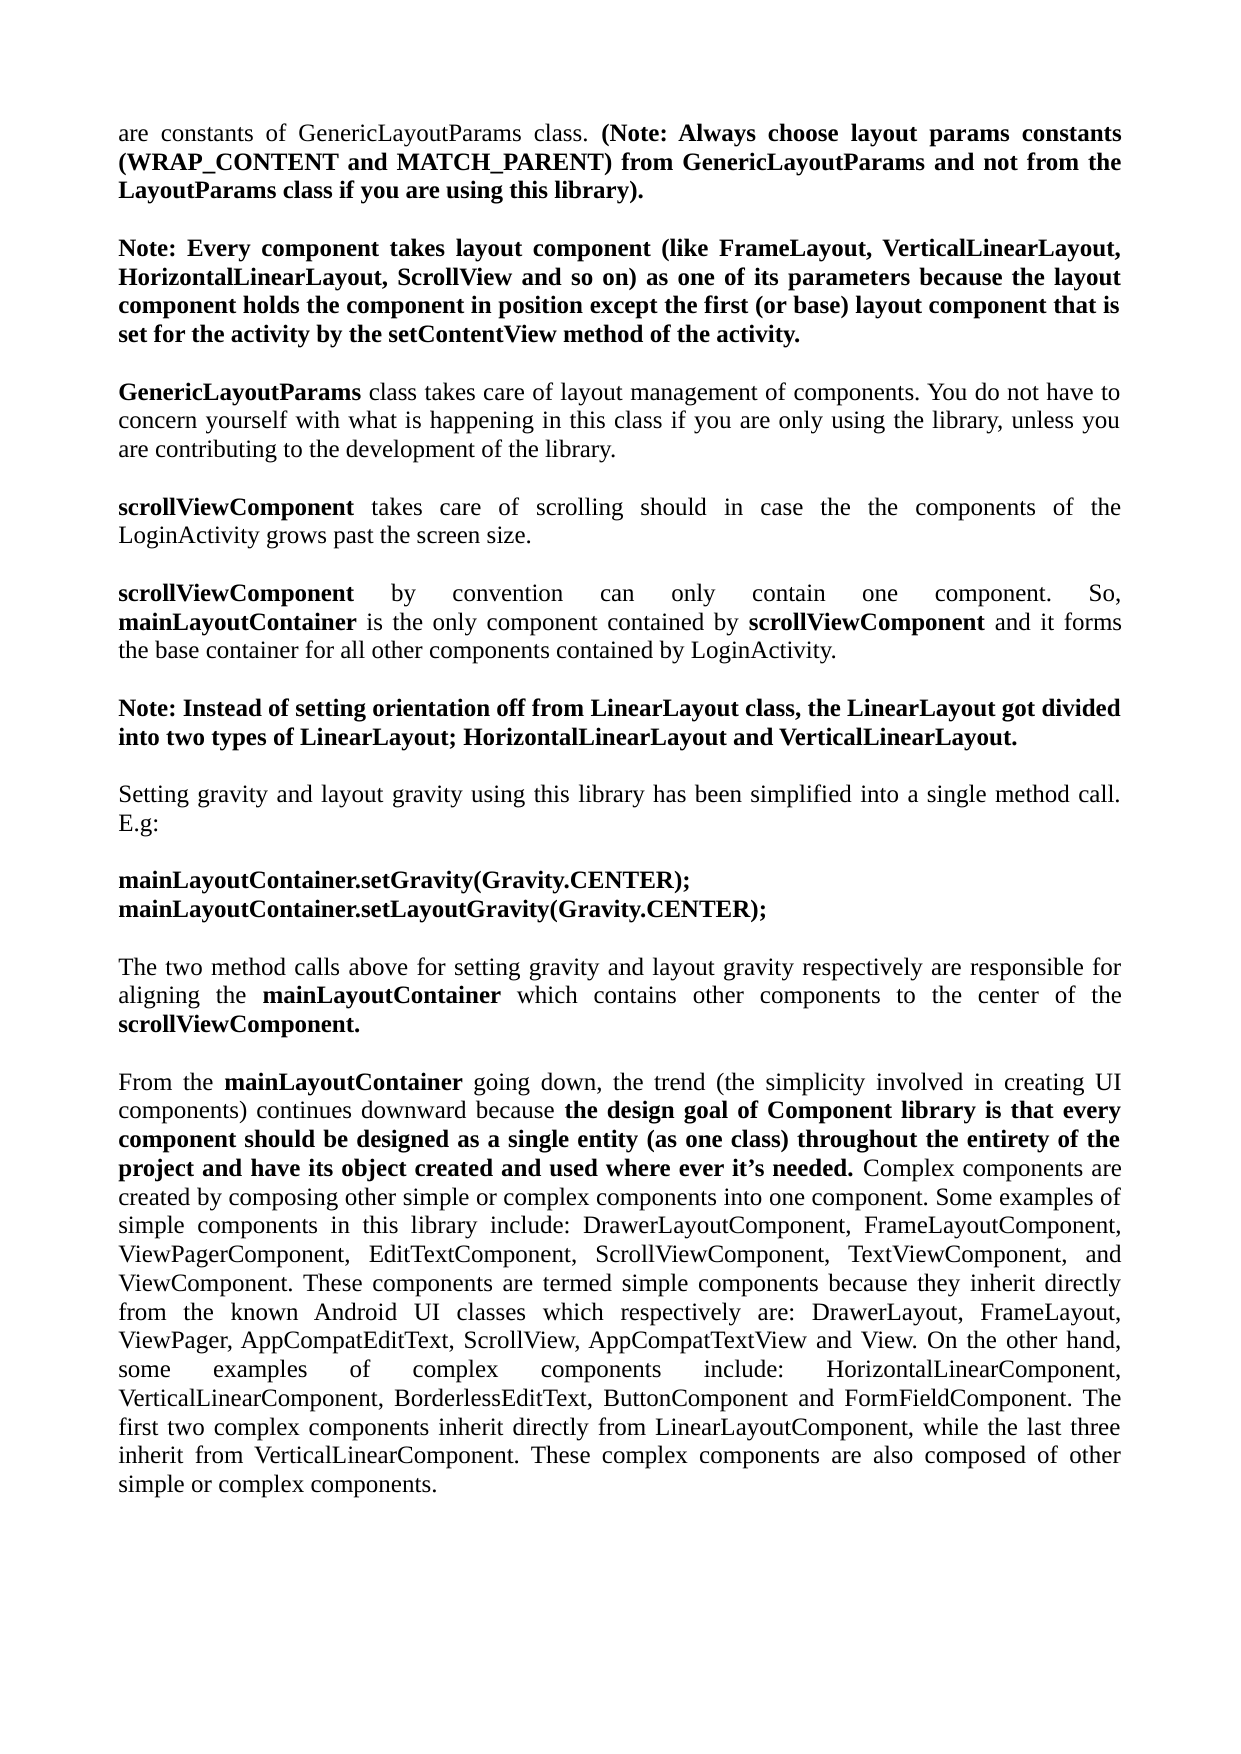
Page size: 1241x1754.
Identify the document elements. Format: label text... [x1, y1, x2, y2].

text scrollViewComponent takes care of scrolling should in case the the components of the LoginActivity grows past the screen size. [118, 492, 1122, 549]
text Setting gravity and layout gravity using this library has been simplified into a single method call. E.g: [118, 779, 1122, 837]
text From the mainLayoutContainer going down, the trend (the simplicity involved in creating UI components) continues downward because the design goal of Component library is that every component should be designed as a single entity (as one class) throughout the entirety of the project and have its object created and used where ever it’s needed. Complex components are created by composing other simple or complex components into one component. Some examples of simple components in this library include: DrawerLayoutComponent, FrameLayoutComponent, ViewPagerComponent, EditTextComponent, ScrollViewComponent, TextViewComponent, and ViewComponent. These components are termed simple components because they inherit directly from the known Android UI classes which respectively are: DrawerLayout, FrameLayout, ViewPager, AppCompatEditText, ScrollView, AppCompatTextView and View. On the other hand, some examples of complex components include: HorizontalLinearComponent, VerticalLinearComponent, BorderlessEditText, ButtonComponent and FormFieldComponent. The first two complex components inherit directly from LinearLayoutComponent, while the last three inherit from VerticalLinearComponent. These complex components are also composed of other simple or complex components. [118, 1067, 1122, 1498]
text mainLayoutContainer.setLayoutGravity(Gravity.CENTER); [118, 894, 1122, 923]
text are constants of GenericLayoutParams class. (Note: Always choose layout params constants (WRAP_CONTENT and MATCH_PARENT) from GenericLayoutParams and not from the LayoutParams class if you are using this library). [118, 118, 1122, 204]
text Note: Every component takes layout component (like FrameLayout, VerticalLinearLayout, HorizontalLinearLayout, ScrollView and so on) as one of its parameters because the layout component holds the component in position except the first (or base) layout component that is set for the activity by the setContentView method of the activity. [118, 233, 1122, 348]
text GenericLayoutParams class takes care of layout management of components. You do not have to concern yourself with what is happening in this class if you are only using the library, unless you are contributing to the development of the library. [118, 377, 1122, 463]
text The two method calls above for setting gravity and layout gravity respectively are responsible for aligning the mainLayoutContainer which contains other components to the center of the scrollViewComponent. [118, 952, 1122, 1038]
text scrollViewComponent by convention can only contain one component. So, mainLayoutContainer is the only component contained by scrollViewComponent and it forms the base container for all other components contained by LoginActivity. [118, 578, 1122, 664]
text mainLayoutContainer.setGravity(Gravity.CENTER); [118, 866, 1122, 894]
text Note: Instead of setting orientation off from LinearLayout class, the LinearLayout got divided into two types of LinearLayout; HorizontalLinearLayout and VerticalLinearLayout. [118, 693, 1122, 751]
